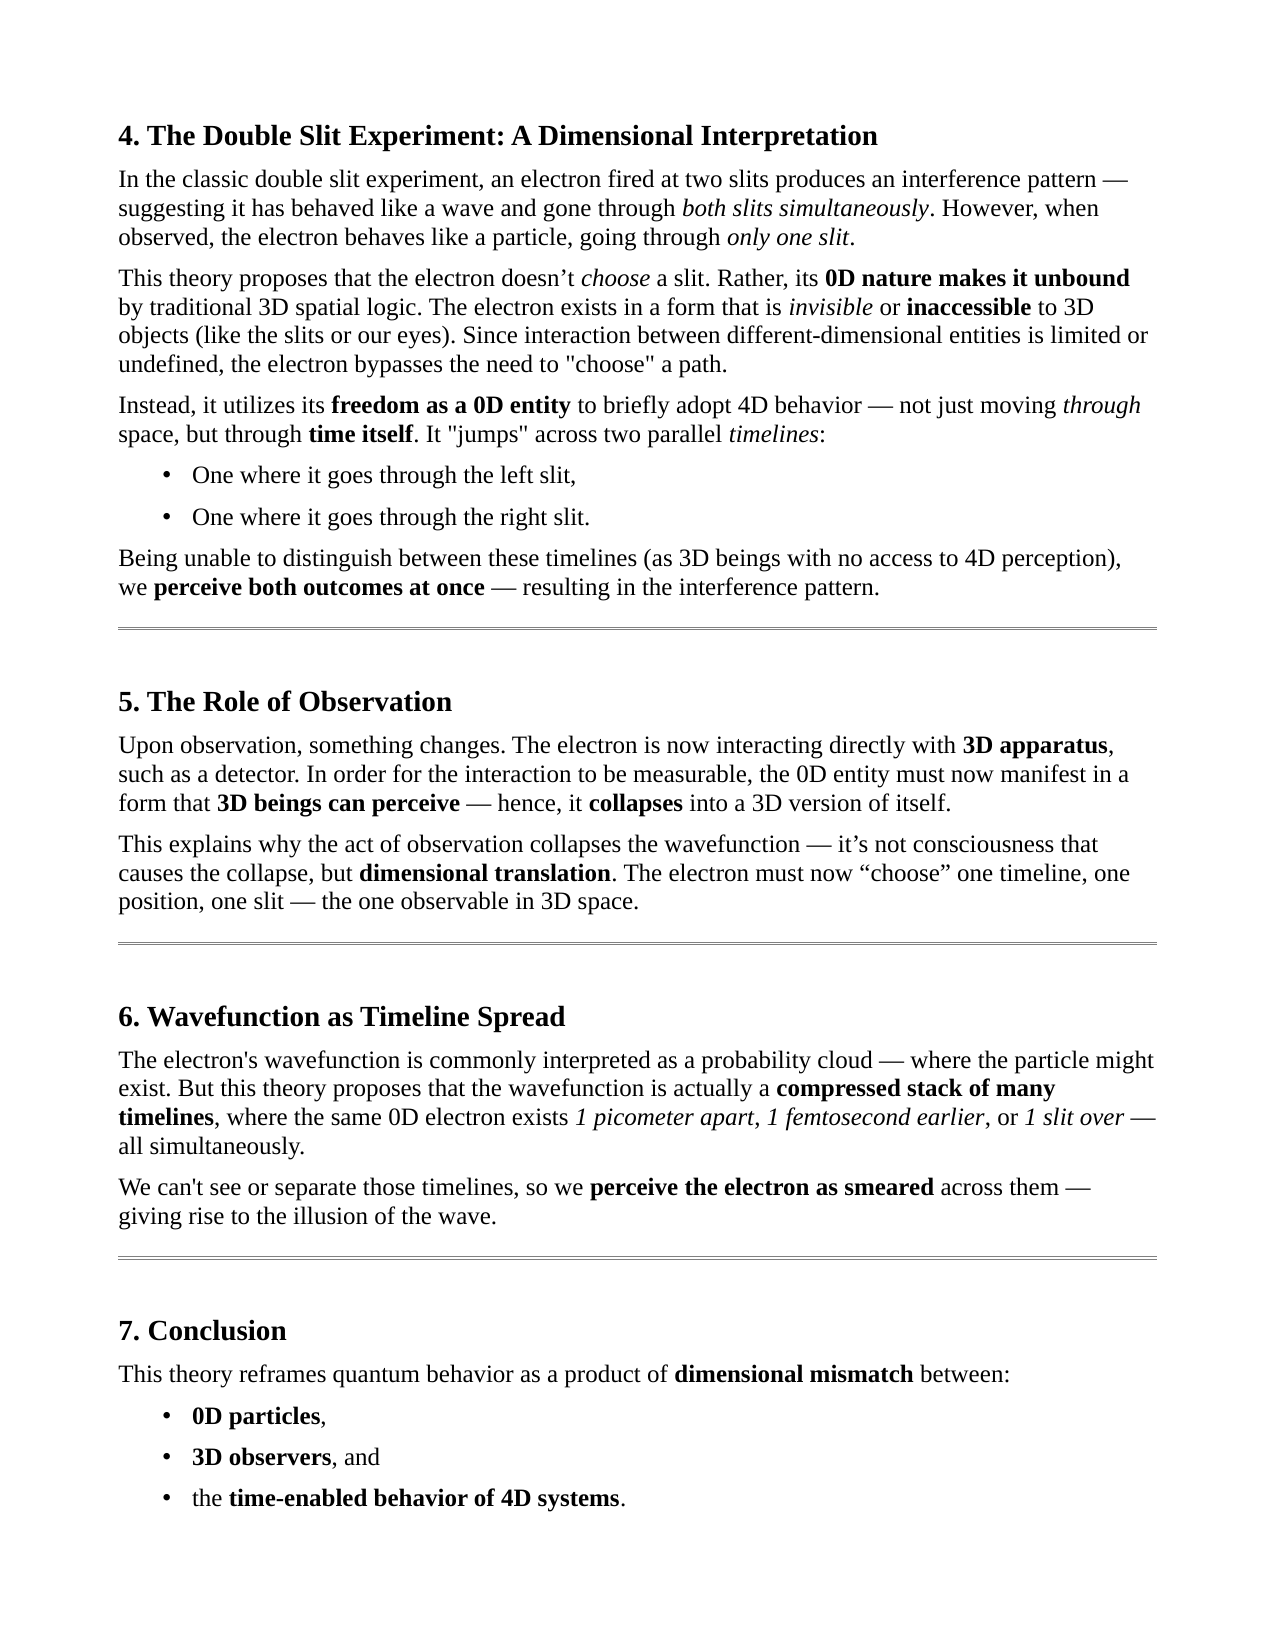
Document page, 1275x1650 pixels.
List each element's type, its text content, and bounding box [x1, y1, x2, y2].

subtitle 7. Conclusion [118, 1313, 1157, 1347]
subtitle 4. The Double Slit Experiment: A Dimensional Interpretation [118, 118, 1157, 152]
list One where it goes through the right slit. [162, 502, 1157, 530]
text This theory reframes quantum behavior as a product of dimensional mismatch between: [118, 1359, 1157, 1388]
text Upon observation, something changes. The electron is now interacting directly with 3D apparatus, such as a detector. In order for the interaction to be measurable, the 0D entity must now manifest in a form that 3D beings can perceive — hence, it collapses into a 3D version of itself. [118, 730, 1157, 816]
text The electron's wavefunction is commonly interpreted as a probability cloud — where the particle might exist. But this theory proposes that the wavefunction is actually a compressed stack of many timelines, where the same 0D electron exists 1 picometer apart, 1 femtosecond earlier, or 1 slit over — all simultaneously. [118, 1045, 1157, 1160]
text Being unable to distinguish between these timelines (as 3D beings with no access to 4D perception), we perceive both outcomes at once — resulting in the interference pattern. [118, 543, 1157, 600]
list 0D particles, [162, 1401, 1157, 1429]
subtitle 5. The Role of Observation [118, 684, 1157, 718]
list the time-enabled behavior of 4D systems. [162, 1483, 1157, 1512]
text In the classic double slit experiment, an electron fired at two slits produces an interference pattern — suggesting it has behaved like a wave and gone through both slits simultaneously. However, when observed, the electron behaves like a particle, going through only one slit. [118, 164, 1157, 250]
list 3D observers, and [162, 1442, 1157, 1471]
text Instead, it utilizes its freedom as a 0D entity to briefly adopt 4D behavior — not just moving through space, but through time itself. It "jumps" across two parallel timelines: [118, 390, 1157, 448]
text This theory proposes that the electron doesn’t choose a slit. Rather, its 0D nature makes it unbound by traditional 3D spatial logic. The electron exists in a form that is invisible or inaccessible to 3D objects (like the slits or our eyes). Since interaction between different-dimensional entities is limited or undefined, the electron bypasses the need to "choose" a path. [118, 263, 1157, 378]
list One where it goes through the left slit, [162, 460, 1157, 489]
text We can't see or separate those timelines, so we perceive the electron as smeared across them — giving rise to the illusion of the wave. [118, 1172, 1157, 1230]
text This explains why the act of observation collapses the wavefunction — it’s not consciousness that causes the collapse, but dimensional translation. The electron must now “choose” one timeline, one position, one slit — the one observable in 3D space. [118, 829, 1157, 915]
subtitle 6. Wavefunction as Timeline Spread [118, 999, 1157, 1032]
